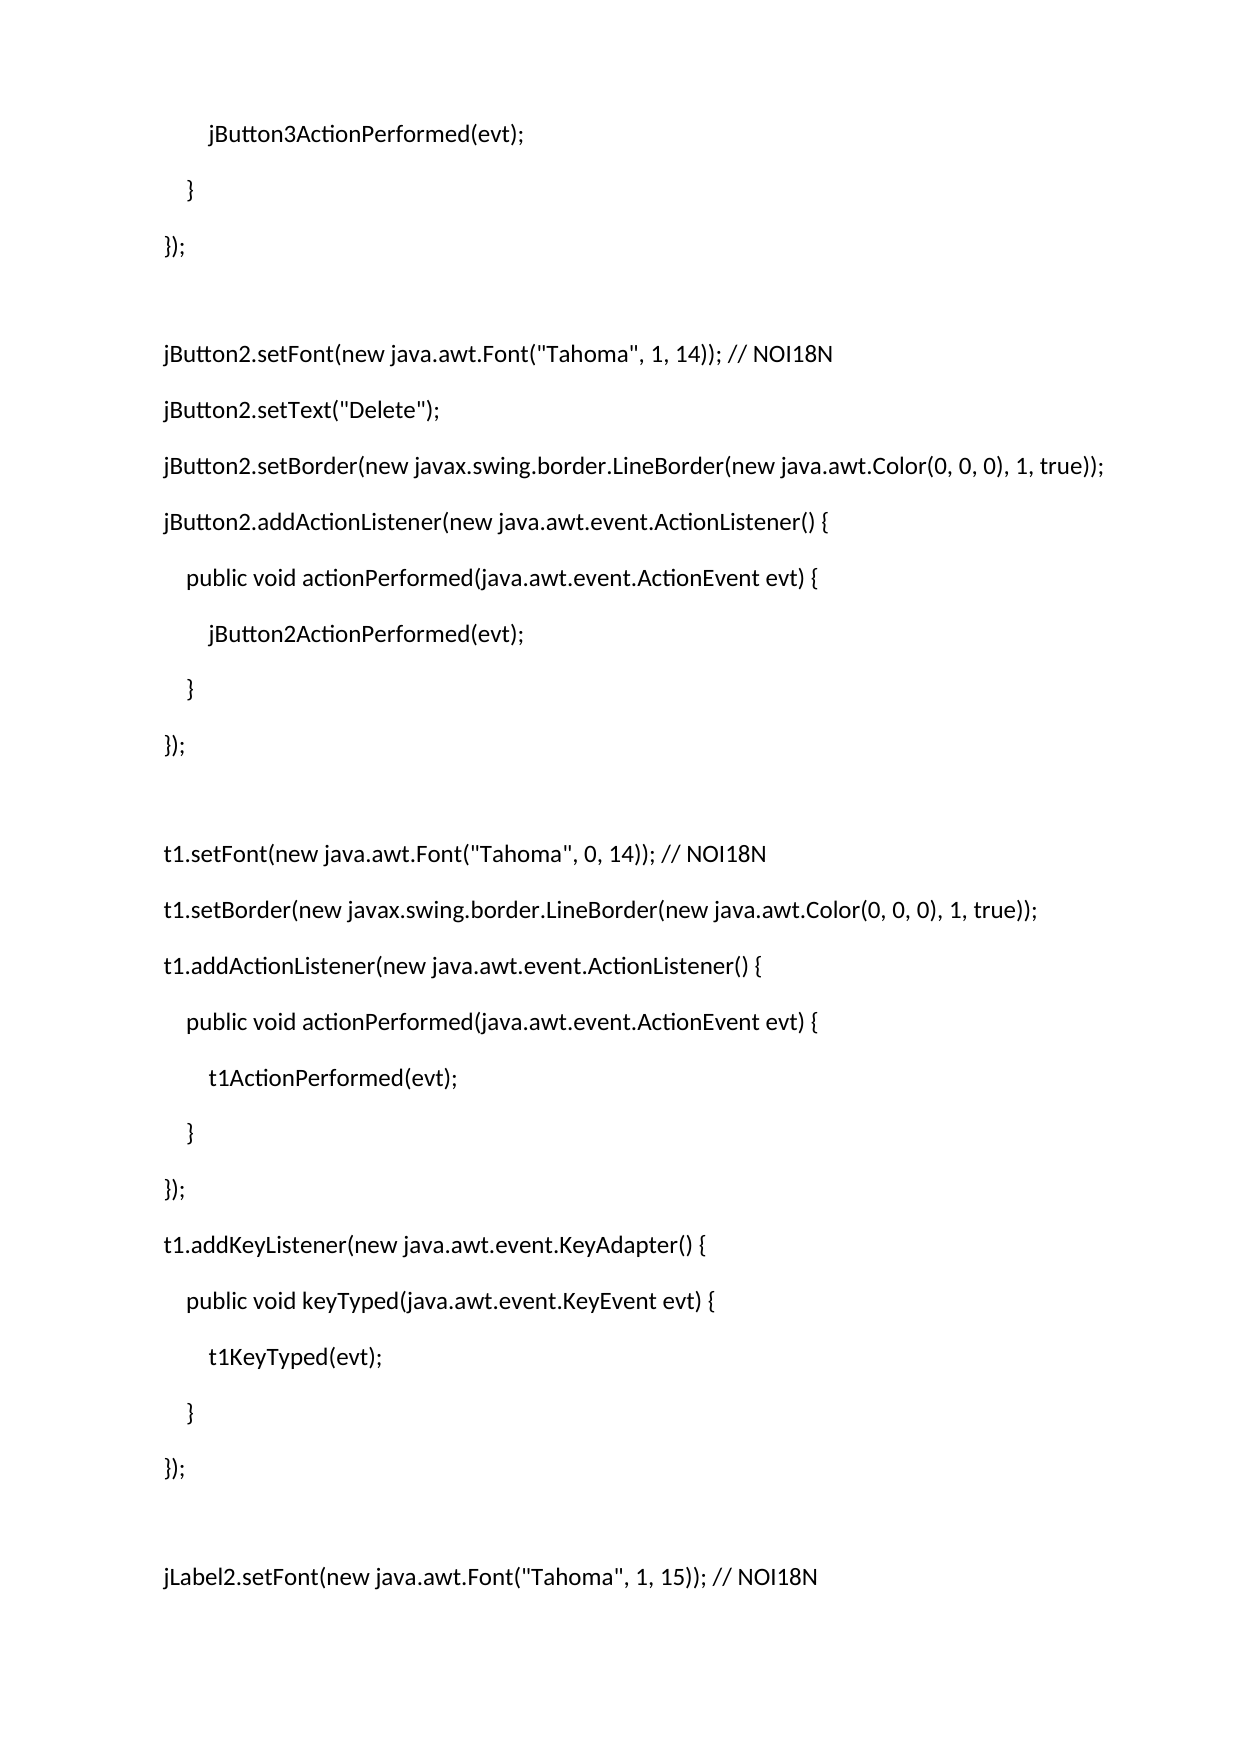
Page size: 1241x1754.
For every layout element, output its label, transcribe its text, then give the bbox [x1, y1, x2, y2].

text } [118, 674, 1122, 704]
text jButton2.setBorder(new javax.swing.border.LineBorder(new java.awt.Color(0, 0, 0), 1, true)); [118, 450, 1122, 481]
text jButton3ActionPerformed(evt); [118, 118, 1122, 149]
text t1.addKeyListener(new java.awt.event.KeyAdapter() { [118, 1229, 1122, 1260]
text jButton2.addActionListener(new java.awt.event.ActionListener() { [118, 506, 1122, 537]
text t1.addActionListener(new java.awt.event.ActionListener() { [118, 950, 1122, 981]
text t1KeyTyped(evt); [118, 1341, 1122, 1371]
text }); [118, 230, 1122, 260]
text } [118, 1397, 1122, 1427]
text public void actionPerformed(java.awt.event.ActionEvent evt) { [118, 562, 1122, 592]
text jButton2.setText("Delete"); [118, 394, 1122, 425]
text public void actionPerformed(java.awt.event.ActionEvent evt) { [118, 1006, 1122, 1036]
text }); [118, 1452, 1122, 1483]
text }); [118, 729, 1122, 760]
text t1.setBorder(new javax.swing.border.LineBorder(new java.awt.Color(0, 0, 0), 1, true)); [118, 894, 1122, 925]
text } [118, 174, 1122, 204]
text public void keyTyped(java.awt.event.KeyEvent evt) { [118, 1285, 1122, 1316]
text jLabel2.setFont(new java.awt.Font("Tahoma", 1, 15)); // NOI18N [118, 1561, 1122, 1592]
text t1.setFont(new java.awt.Font("Tahoma", 0, 14)); // NOI18N [118, 838, 1122, 869]
text jButton2ActionPerformed(evt); [118, 618, 1122, 648]
text jButton2.setFont(new java.awt.Font("Tahoma", 1, 14)); // NOI18N [118, 339, 1122, 369]
text } [118, 1117, 1122, 1148]
text }); [118, 1173, 1122, 1204]
text t1ActionPerformed(evt); [118, 1062, 1122, 1092]
